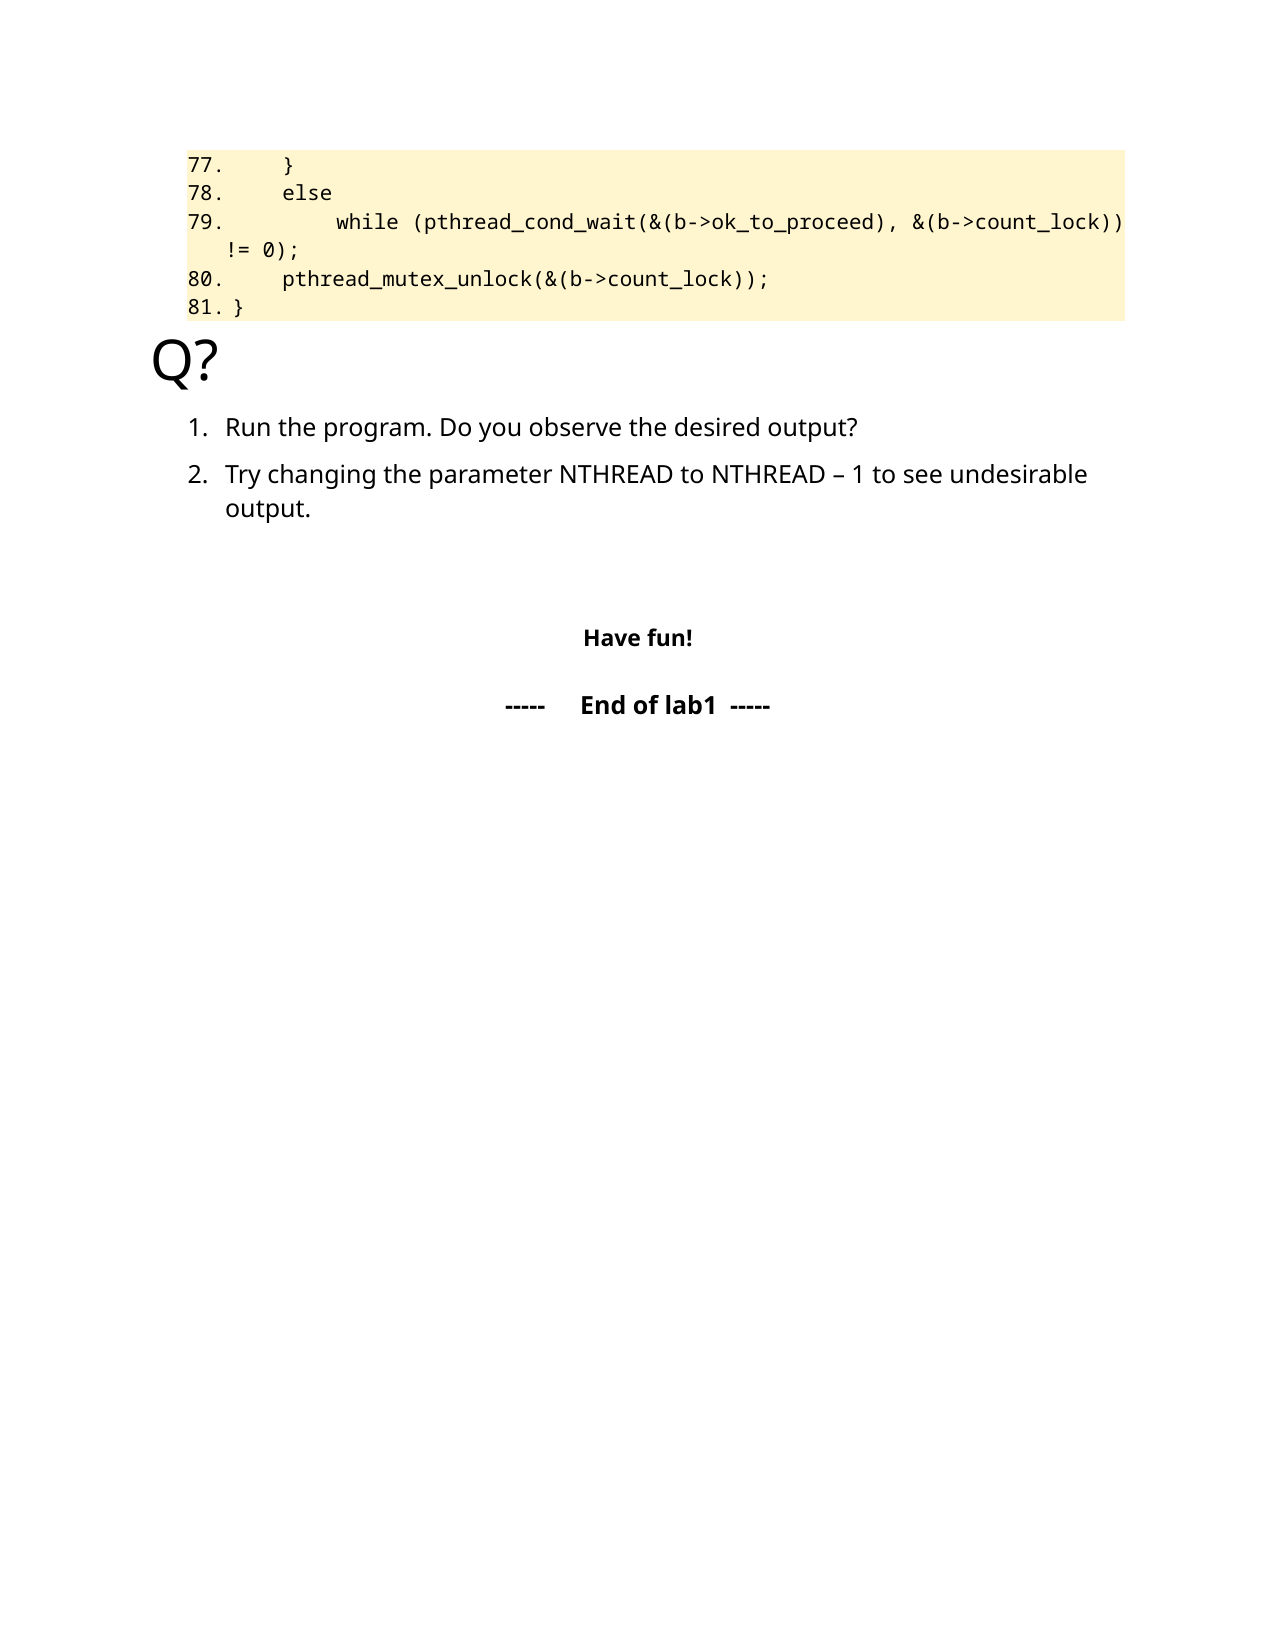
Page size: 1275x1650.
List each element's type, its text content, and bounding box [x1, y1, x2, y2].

list else [187, 178, 1125, 207]
list while (pthread_cond_wait(&(b->ok_to_proceed), &(b->count_lock)) != 0); [187, 207, 1125, 264]
list Run the program. Do you observe the desired output? [187, 410, 1125, 444]
text Have fun! [150, 622, 1125, 653]
text Q? [150, 321, 1125, 397]
list } [187, 292, 1125, 321]
list } [187, 150, 1125, 178]
list pthread_mutex_unlock(&(b->count_lock)); [187, 264, 1125, 292]
list Try changing the parameter NTHREAD to NTHREAD – 1 to see undesirable output. [187, 456, 1125, 524]
text ----- End of lab1 ----- [150, 687, 1125, 722]
